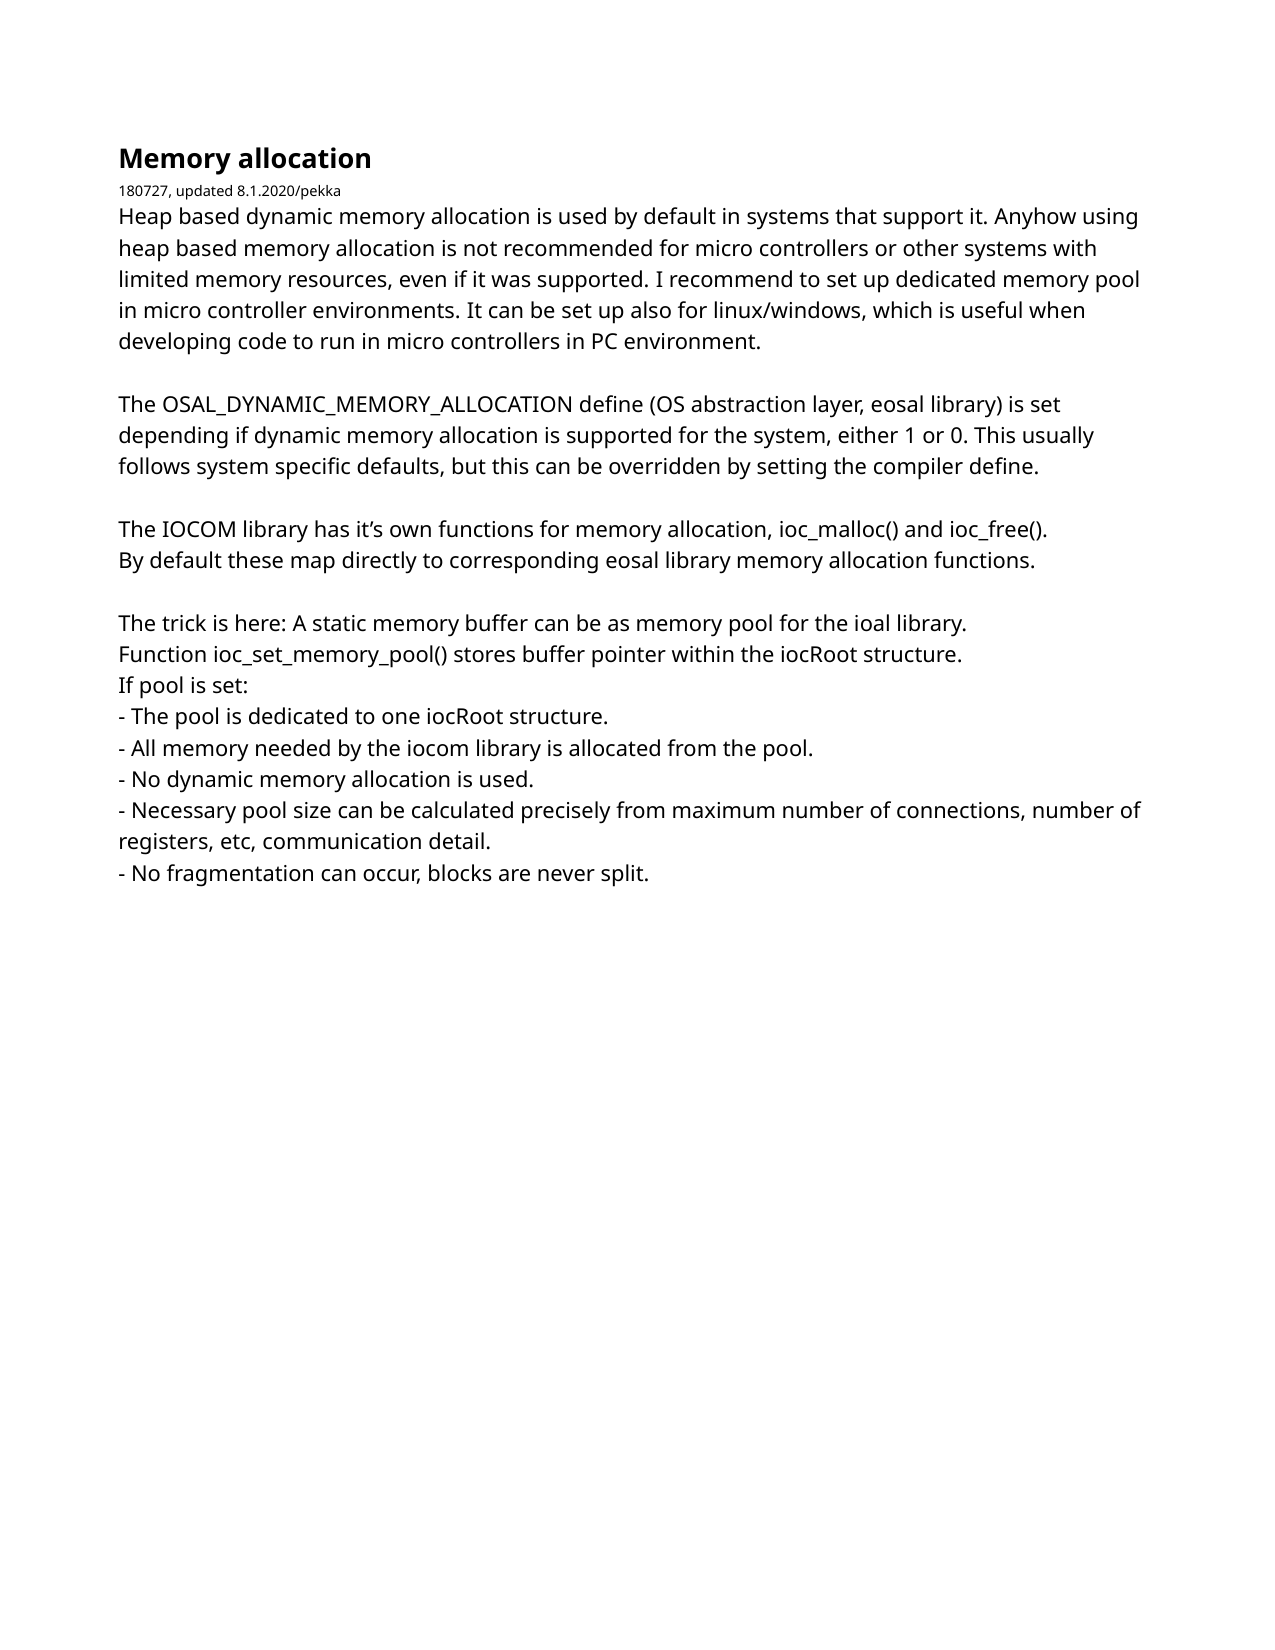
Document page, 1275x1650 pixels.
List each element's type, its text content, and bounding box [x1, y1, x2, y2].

text 180727, updated 8.1.2020/pekka [118, 181, 1157, 200]
text The OSAL_DYNAMIC_MEMORY_ALLOCATION define (OS abstraction layer, eosal library) is set depending if dynamic memory allocation is supported for the system, either 1 or 0. This usually follows system specific defaults, but this can be overridden by setting the compiler define. [118, 389, 1157, 481]
text By default these map directly to corresponding eosal library memory allocation functions. [118, 545, 1157, 575]
text Function ioc_set_memory_pool() stores buffer pointer within the iocRoot structure. [118, 639, 1157, 669]
text - No dynamic memory allocation is used. [118, 764, 1157, 794]
text - The pool is dedicated to one iocRoot structure. [118, 701, 1157, 731]
text The trick is here: A static memory buffer can be as memory pool for the ioal library. [118, 608, 1157, 637]
text - No fragmentation can occur, blocks are never split. [118, 858, 1157, 887]
text - All memory needed by the iocom library is allocated from the pool. [118, 733, 1157, 762]
subtitle Memory allocation [118, 139, 1157, 176]
text Heap based dynamic memory allocation is used by default in systems that support it. Anyhow using heap based memory allocation is not recommended for micro controllers or other systems with limited memory resources, even if it was supported. I recommend to set up dedicated memory pool in micro controller environments. It can be set up also for linux/windows, which is useful when developing code to run in micro controllers in PC environment. [118, 201, 1157, 356]
text The IOCOM library has it’s own functions for memory allocation, ioc_malloc() and ioc_free(). [118, 514, 1157, 544]
text If pool is set: [118, 670, 1157, 700]
text - Necessary pool size can be calculated precisely from maximum number of connections, number of registers, etc, communication detail. [118, 795, 1157, 856]
